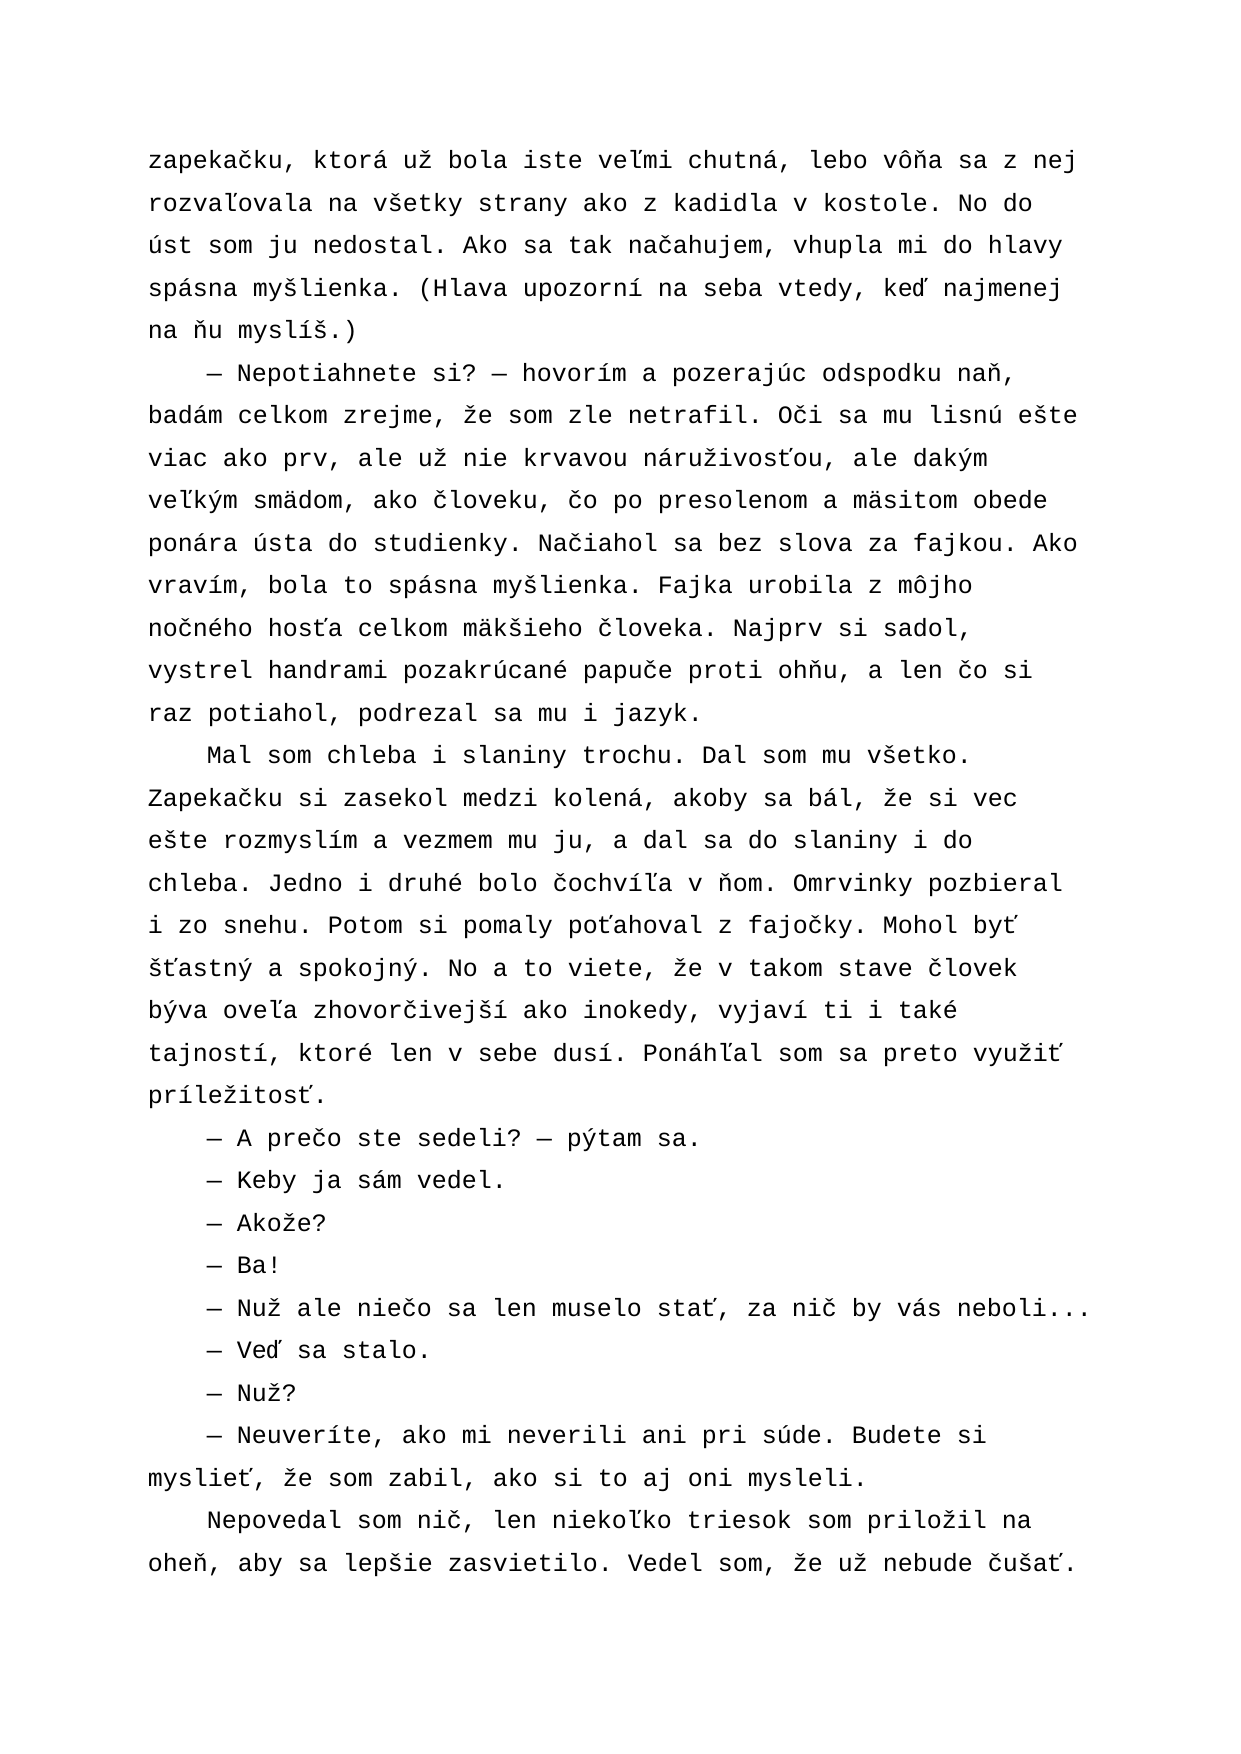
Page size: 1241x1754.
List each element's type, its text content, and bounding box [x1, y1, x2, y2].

text — Nepotiahnete si? — hovorím a pozerajúc odspodku naň, badám celkom zrejme, že som zle netrafil. Oči sa mu lisnú ešte viac ako prv, ale už nie krvavou náruživosťou, ale dakým veľkým smädom, ako človeku, čo po presolenom a mäsitom obede ponára ústa do studienky. Načiahol sa bez slova za fajkou. Ako vravím, bola to spásna myšlienka. Fajka urobila z môjho nočného hosťa celkom mäkšieho človeka. Najprv si sadol, vystrel handrami pozakrúcané papuče proti ohňu, a len čo si raz potiahol, podrezal sa mu i jazyk. [148, 360, 1092, 728]
text — Nuž ale niečo sa len muselo stať, za nič by vás neboli... [148, 1295, 1092, 1323]
text — Keby ja sám vedel. [148, 1168, 1092, 1196]
text — Veď sa stalo. [148, 1338, 1092, 1366]
text Mal som chleba i slaniny trochu. Dal som mu všetko. Zapekačku si zasekol medzi kolená, akoby sa bál, že si vec ešte rozmyslím a vezmem mu ju, a dal sa do slaniny i do chleba. Jedno i druhé bolo čochvíľa v ňom. Omrvinky pozbieral i zo snehu. Potom si pomaly poťahoval z fajočky. Mohol byť šťastný a spokojný. No a to viete, že v takom stave človek býva oveľa zhovorčivejší ako inokedy, vyjaví ti i také tajností, ktoré len v sebe dusí. Ponáhľal som sa preto využiť príležitosť. [148, 743, 1092, 1111]
text — A prečo ste sedeli? — pýtam sa. [148, 1125, 1092, 1153]
text — Nuž? [148, 1380, 1092, 1408]
text Nepovedal som nič, len niekoľko triesok som priložil na oheň, aby sa lepšie zasvietilo. Vedel som, že už nebude čušať. [148, 1508, 1092, 1578]
text — Neuveríte, ako mi neverili ani pri súde. Budete si myslieť, že som zabil, ako si to aj oni mysleli. [148, 1423, 1092, 1493]
text zapekačku, ktorá už bola iste veľmi chutná, lebo vôňa sa z nej rozvaľovala na všetky strany ako z kadidla v kostole. No do úst som ju nedostal. Ako sa tak načahujem, vhupla mi do hlavy spásna myšlienka. (Hlava upozorní na seba vtedy, keď najmenej na ňu myslíš.) [148, 148, 1092, 346]
text — Ba! [148, 1253, 1092, 1281]
text — Akože? [148, 1210, 1092, 1238]
